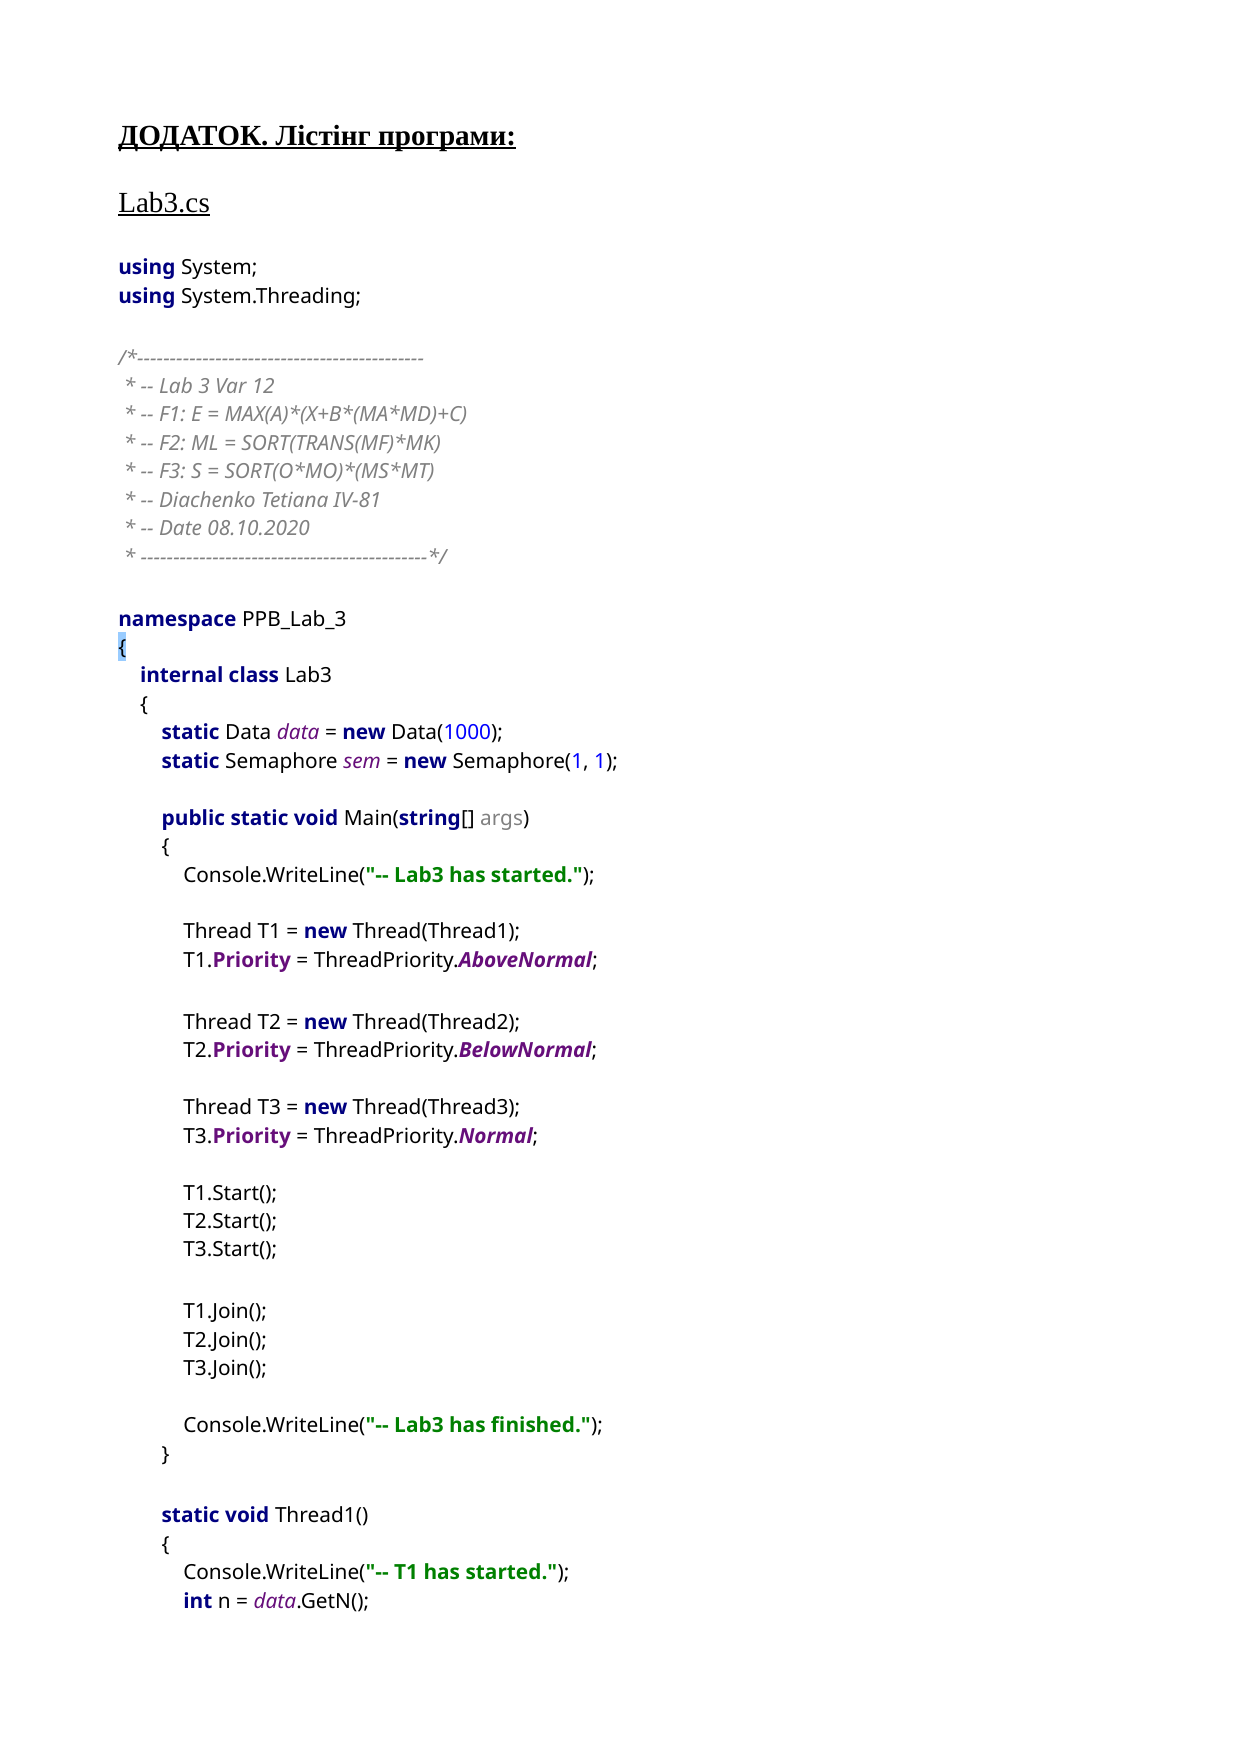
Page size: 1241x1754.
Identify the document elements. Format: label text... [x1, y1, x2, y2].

text using System; using System.Threading; /*-------------------------------------------- * -- Lab 3 Var 12 * -- F1: E = MAX(A)*(X+B*(MA*MD)+C) * -- F2: ML = SORT(TRANS(MF)*MK) * -- F3: S = SORT(O*MO)*(MS*MT) * -- Diachenko Tetiana IV-81 * -- Date 08.10.2020 * --------------------------------------------*/ namespace PPB_Lab_3 { internal class Lab3 { static Data data = new Data(1000); static Semaphore sem = new Semaphore(1, 1); public static void Main(string[] args) { Console.WriteLine("-- Lab3 has started."); Thread T1 = new Thread(Thread1); T1.Priority = ThreadPriority.AboveNormal; Thread T2 = new Thread(Thread2); T2.Priority = ThreadPriority.BelowNormal; Thread T3 = new Thread(Thread3); T3.Priority = ThreadPriority.Normal; T1.Start(); T2.Start(); T3.Start(); T1.Join(); T2.Join(); T3.Join(); Console.WriteLine("-- Lab3 has finished."); } static void Thread1() { Console.WriteLine("-- T1 has started."); int n = data.GetN(); [118, 252, 1122, 1614]
text Lab3.cs [118, 185, 1122, 219]
text ДОДАТОК. Лістінг програми: [118, 118, 1122, 152]
